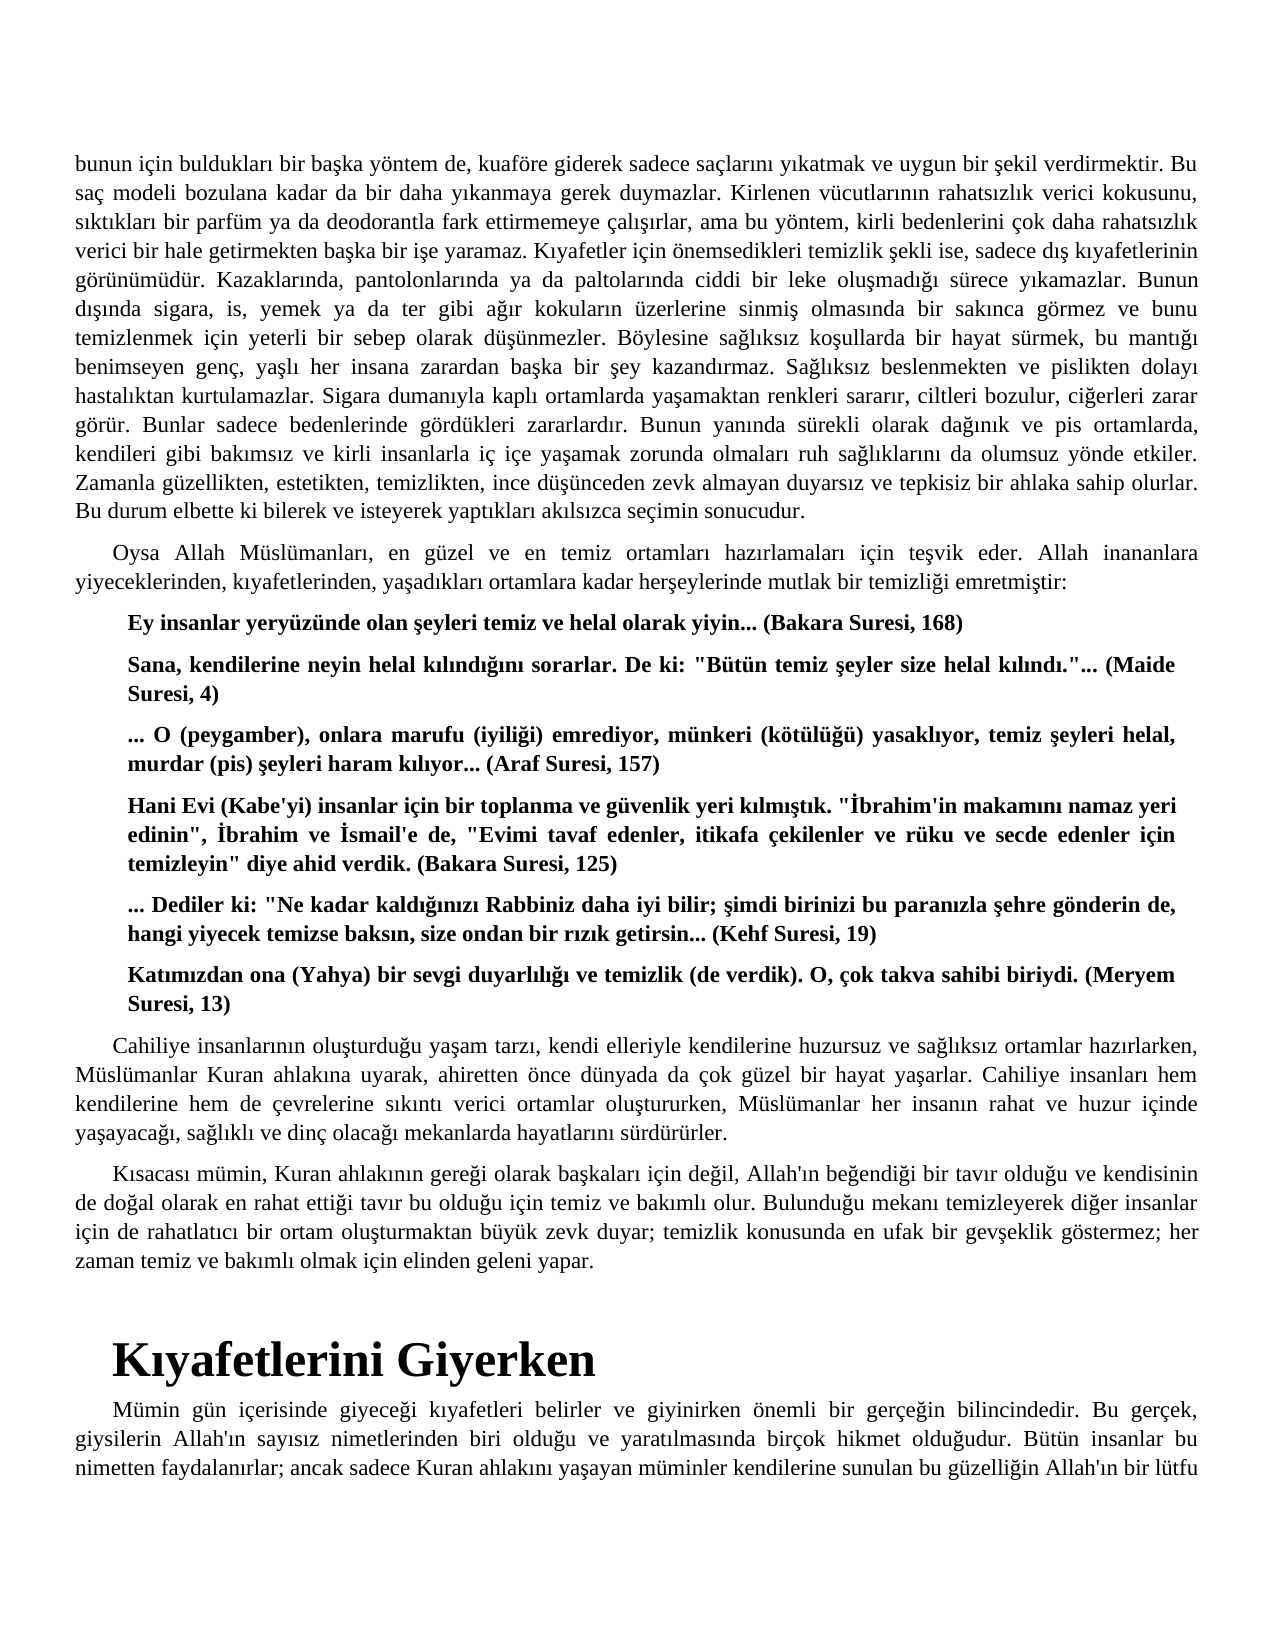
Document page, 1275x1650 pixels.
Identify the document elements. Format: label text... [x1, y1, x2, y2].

text Ey insanlar yeryüzünde olan şeyleri temiz ve helal olarak yiyin... (Bakara Suresi, 168) [127, 609, 1177, 636]
text Hani Evi (Kabe'yi) insanlar için bir toplanma ve güvenlik yeri kılmıştık. "İbrahim'in makamını namaz yeri edinin", İbrahim ve İsmail'e de, "Evimi tavaf edenler, itikafa çekilenler ve rüku ve secde edenler için temizleyin" diye ahid verdik. (Bakara Suresi, 125) [127, 792, 1177, 876]
text Cahiliye insanlarının oluşturduğu yaşam tarzı, kendi elleriyle kendilerine huzursuz ve sağlıksız ortamlar hazırlarken, Müslümanlar Kuran ahlakına uyarak, ahiretten önce dünyada da çok güzel bir hayat yaşarlar. Cahiliye insanları hem kendilerine hem de çevrelerine sıkıntı verici ortamlar oluştururken, Müslümanlar her insanın rahat ve huzur içinde yaşayacağı, sağlıklı ve dinç olacağı mekanlarda hayatlarını sürdürürler. [75, 1032, 1200, 1145]
subtitle Kıyafetlerini Giyerken [112, 1330, 1200, 1387]
text Oysa Allah Müslümanları, en güzel ve en temiz ortamları hazırlamaları için teşvik eder. Allah inananlara yiyeceklerinden, kıyafetlerinden, yaşadıkları ortamlara kadar herşeylerinde mutlak bir temizliği emretmiştir: [75, 539, 1200, 594]
text ... O (peygamber), onlara marufu (iyiliği) emrediyor, münkeri (kötülüğü) yasaklıyor, temiz şeyleri helal, murdar (pis) şeyleri haram kılıyor... (Araf Suresi, 157) [127, 721, 1177, 777]
text Mümin gün içerisinde giyeceği kıyafetleri belirler ve giyinirken önemli bir gerçeğin bilincindedir. Bu gerçek, giysilerin Allah'ın sayısız nimetlerinden biri olduğu ve yaratılmasında birçok hikmet olduğudur. Bütün insanlar bu nimetten faydalanırlar; ancak sadece Kuran ahlakını yaşayan müminler kendilerine sunulan bu güzelliğin Allah'ın bir lütfu [75, 1396, 1200, 1480]
text Kısacası mümin, Kuran ahlakının gereği olarak başkaları için değil, Allah'ın beğendiği bir tavır olduğu ve kendisinin de doğal olarak en rahat ettiği tavır bu olduğu için temiz ve bakımlı olur. Bulunduğu mekanı temizleyerek diğer insanlar için de rahatlatıcı bir ortam oluşturmaktan büyük zevk duyar; temizlik konusunda en ufak bir gevşeklik göstermez; her zaman temiz ve bakımlı olmak için elinden geleni yapar. [75, 1160, 1200, 1273]
text bunun için buldukları bir başka yöntem de, kuaföre giderek sadece saçlarını yıkatmak ve uygun bir şekil verdirmektir. Bu saç modeli bozulana kadar da bir daha yıkanmaya gerek duymazlar. Kirlenen vücutlarının rahatsızlık verici kokusunu, sıktıkları bir parfüm ya da deodorantla fark ettirmemeye çalışırlar, ama bu yöntem, kirli bedenlerini çok daha rahatsızlık verici bir hale getirmekten başka bir işe yaramaz. Kıyafetler için önemsedikleri temizlik şekli ise, sadece dış kıyafetlerinin görünümüdür. Kazaklarında, pantolonlarında ya da paltolarında ciddi bir leke oluşmadığı sürece yıkamazlar. Bunun dışında sigara, is, yemek ya da ter gibi ağır kokuların üzerlerine sinmiş olmasında bir sakınca görmez ve bunu temizlenmek için yeterli bir sebep olarak düşünmezler. Böylesine sağlıksız koşullarda bir hayat sürmek, bu mantığı benimseyen genç, yaşlı her insana zarardan başka bir şey kazandırmaz. Sağlıksız beslenmekten ve pislikten dolayı hastalıktan kurtulamazlar. Sigara dumanıyla kaplı ortamlarda yaşamaktan renkleri sararır, ciltleri bozulur, ciğerleri zarar görür. Bunlar sadece bedenlerinde gördükleri zararlardır. Bunun yanında sürekli olarak dağınık ve pis ortamlarda, kendileri gibi bakımsız ve kirli insanlarla iç içe yaşamak zorunda olmaları ruh sağlıklarını da olumsuz yönde etkiler. Zamanla güzellikten, estetikten, temizlikten, ince düşünceden zevk almayan duyarsız ve tepkisiz bir ahlaka sahip olurlar. Bu durum elbette ki bilerek ve isteyerek yaptıkları akılsızca seçimin sonucudur. [75, 150, 1200, 524]
text Sana, kendilerine neyin helal kılındığını sorarlar. De ki: "Bütün temiz şeyler size helal kılındı."... (Maide Suresi, 4) [127, 651, 1177, 706]
text ... Dediler ki: "Ne kadar kaldığınızı Rabbiniz daha iyi bilir; şimdi birinizi bu paranızla şehre gönderin de, hangi yiyecek temizse baksın, size ondan bir rızık getirsin... (Kehf Suresi, 19) [127, 891, 1177, 946]
text Katımızdan ona (Yahya) bir sevgi duyarlılığı ve temizlik (de verdik). O, çok takva sahibi biriydi. (Meryem Suresi, 13) [127, 961, 1177, 1017]
